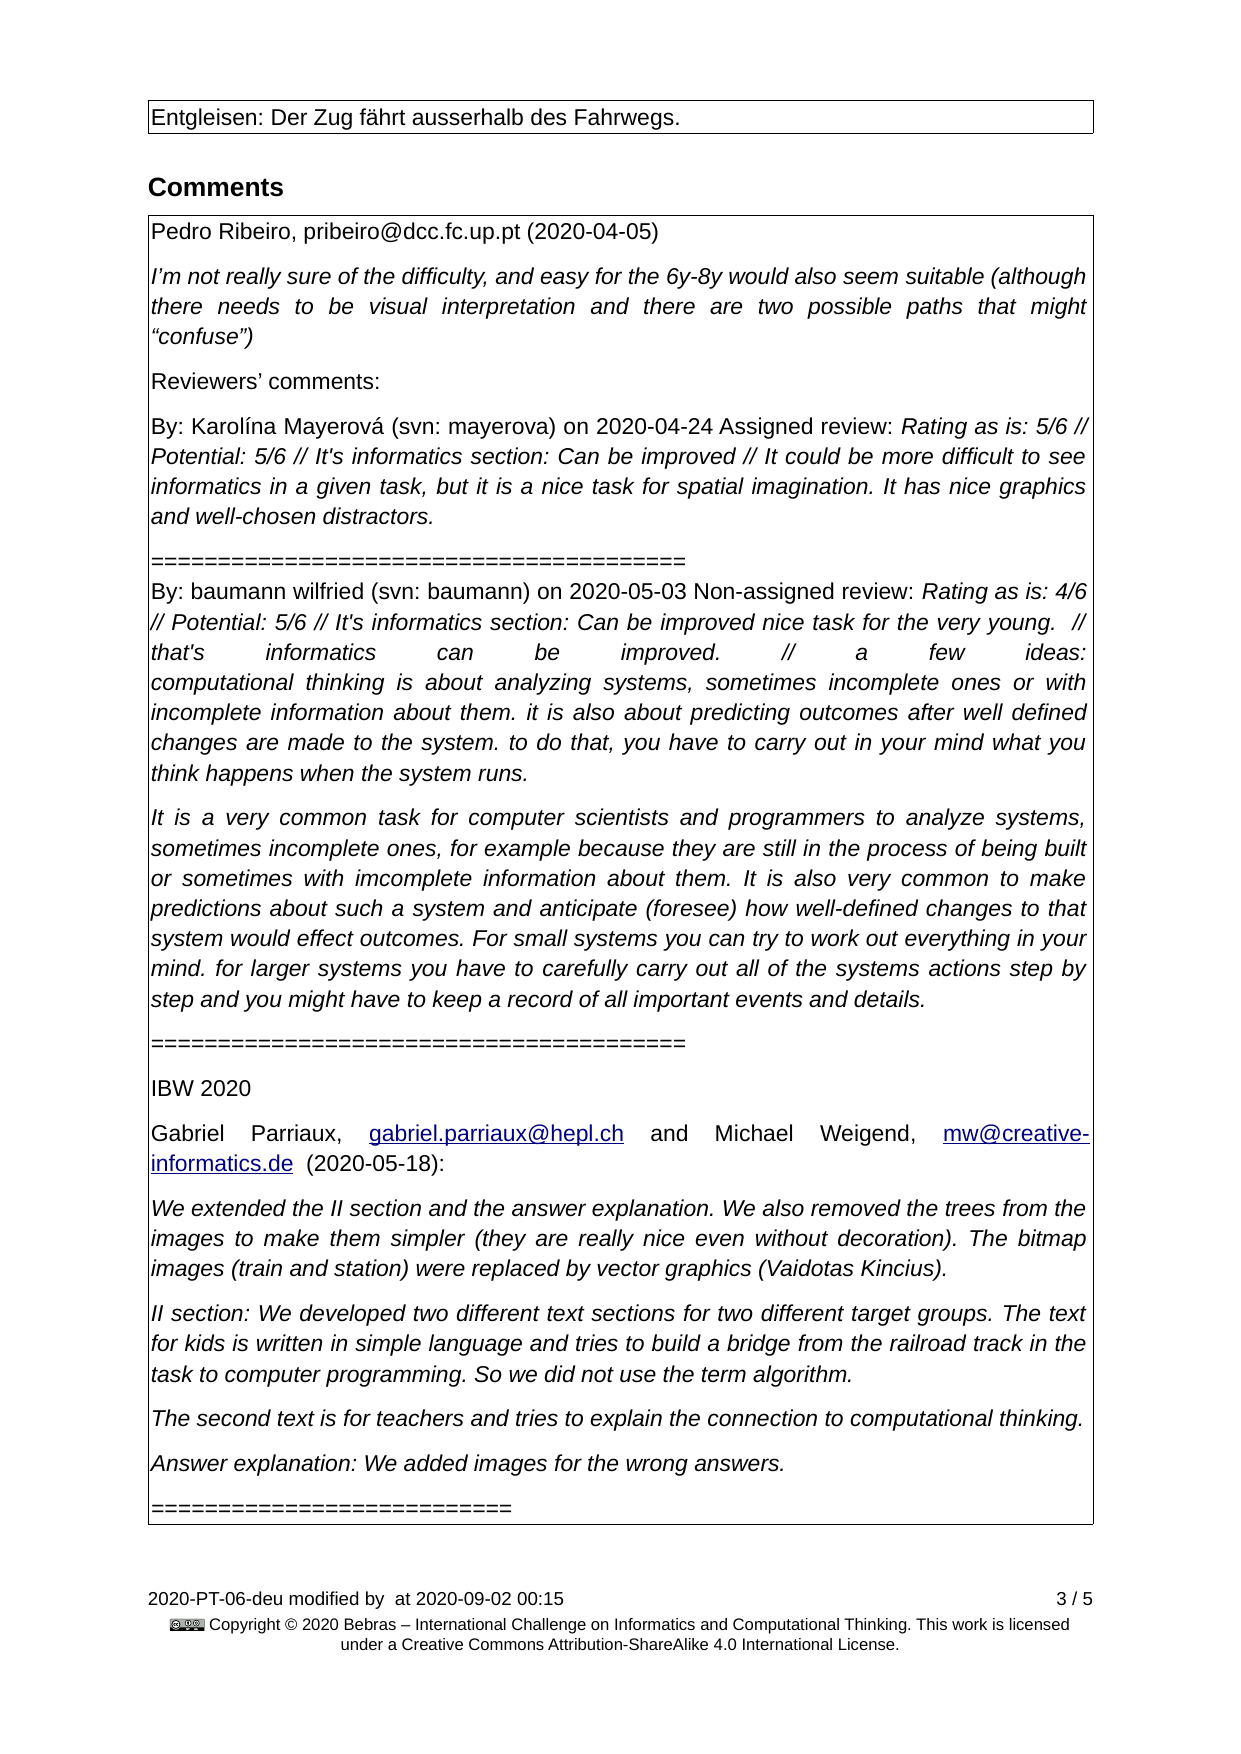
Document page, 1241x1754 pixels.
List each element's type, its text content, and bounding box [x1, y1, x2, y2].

text Answer explanation: We added images for the wrong answers. [149, 1447, 1093, 1477]
text The second text is for teachers and tries to explain the connection to computational thinking. [149, 1402, 1093, 1432]
text Reviewers’ comments: [149, 365, 1093, 394]
text ======================================== [149, 1027, 1093, 1057]
text Pedro Ribeiro, pribeiro@dcc.fc.up.pt (2020-04-05) [149, 216, 1093, 244]
text II section: We developed two different text sections for two different target groups. The text for kids is written in simple language and tries to build a bridge from the railroad track in the task to computer programming. So we did not use the term algorithm. [149, 1297, 1093, 1387]
text It is a very common task for computer scientists and programmers to analyze systems, sometimes incomplete ones, for example because they are still in the process of being built or sometimes with imcomplete information about them. It is also very common to make predictions about such a system and anticipate (foresee) how well-defined changes to that system would effect outcomes. For small systems you can try to work out everything in your mind. for larger systems you have to carefully carry out all of the systems actions step by step and you might have to keep a record of all important events and details. [149, 801, 1093, 1012]
text I’m not really sure of the difficulty, and easy for the 6y-8y would also seem suitable (although there needs to be visual interpretation and there are two possible paths that might “confuse”) [149, 260, 1093, 349]
text =========================== [149, 1492, 1093, 1524]
text By: Karolína Mayerová (svn: mayerova) on 2020-04-24 Assigned review: Rating as is: 5/6 // Potential: 5/6 // It's informatics section: Can be improved // It could be more difficult to see informatics in a given task, but it is a nice task for spatial imagination. It has nice graphics and well-chosen distractors. [149, 410, 1093, 530]
subtitle Comments [148, 172, 1093, 202]
text Gabriel Parriaux, gabriel.parriaux@hepl.ch and Michael Weigend, mw@creative-informatics.de (2020-05-18): [149, 1117, 1093, 1177]
text Entgleisen: Der Zug fährt ausserhalb des Fahrwegs. [149, 101, 1093, 133]
text ======================================== By: baumann wilfried (svn: baumann) on 2020-05-03 Non-assigned review: Rating as is: 4/6 // Potential: 5/6 // It's informatics section: Can be improved nice task for the very young. // that's informatics can be improved. // a few ideas: computational thinking is about analyzing systems, sometimes incomplete ones or with incomplete information about them. it is also about predicting outcomes after well defined changes are made to the system. to do that, you have to carry out in your mind what you think happens when the system runs. [149, 545, 1093, 786]
text We extended the II section and the answer explanation. We also removed the trees from the images to make them simpler (they are really nice even without decoration). The bitmap images (train and station) were replaced by vector graphics (Vaidotas Kincius). [149, 1192, 1093, 1282]
text IBW 2020 [149, 1072, 1093, 1102]
